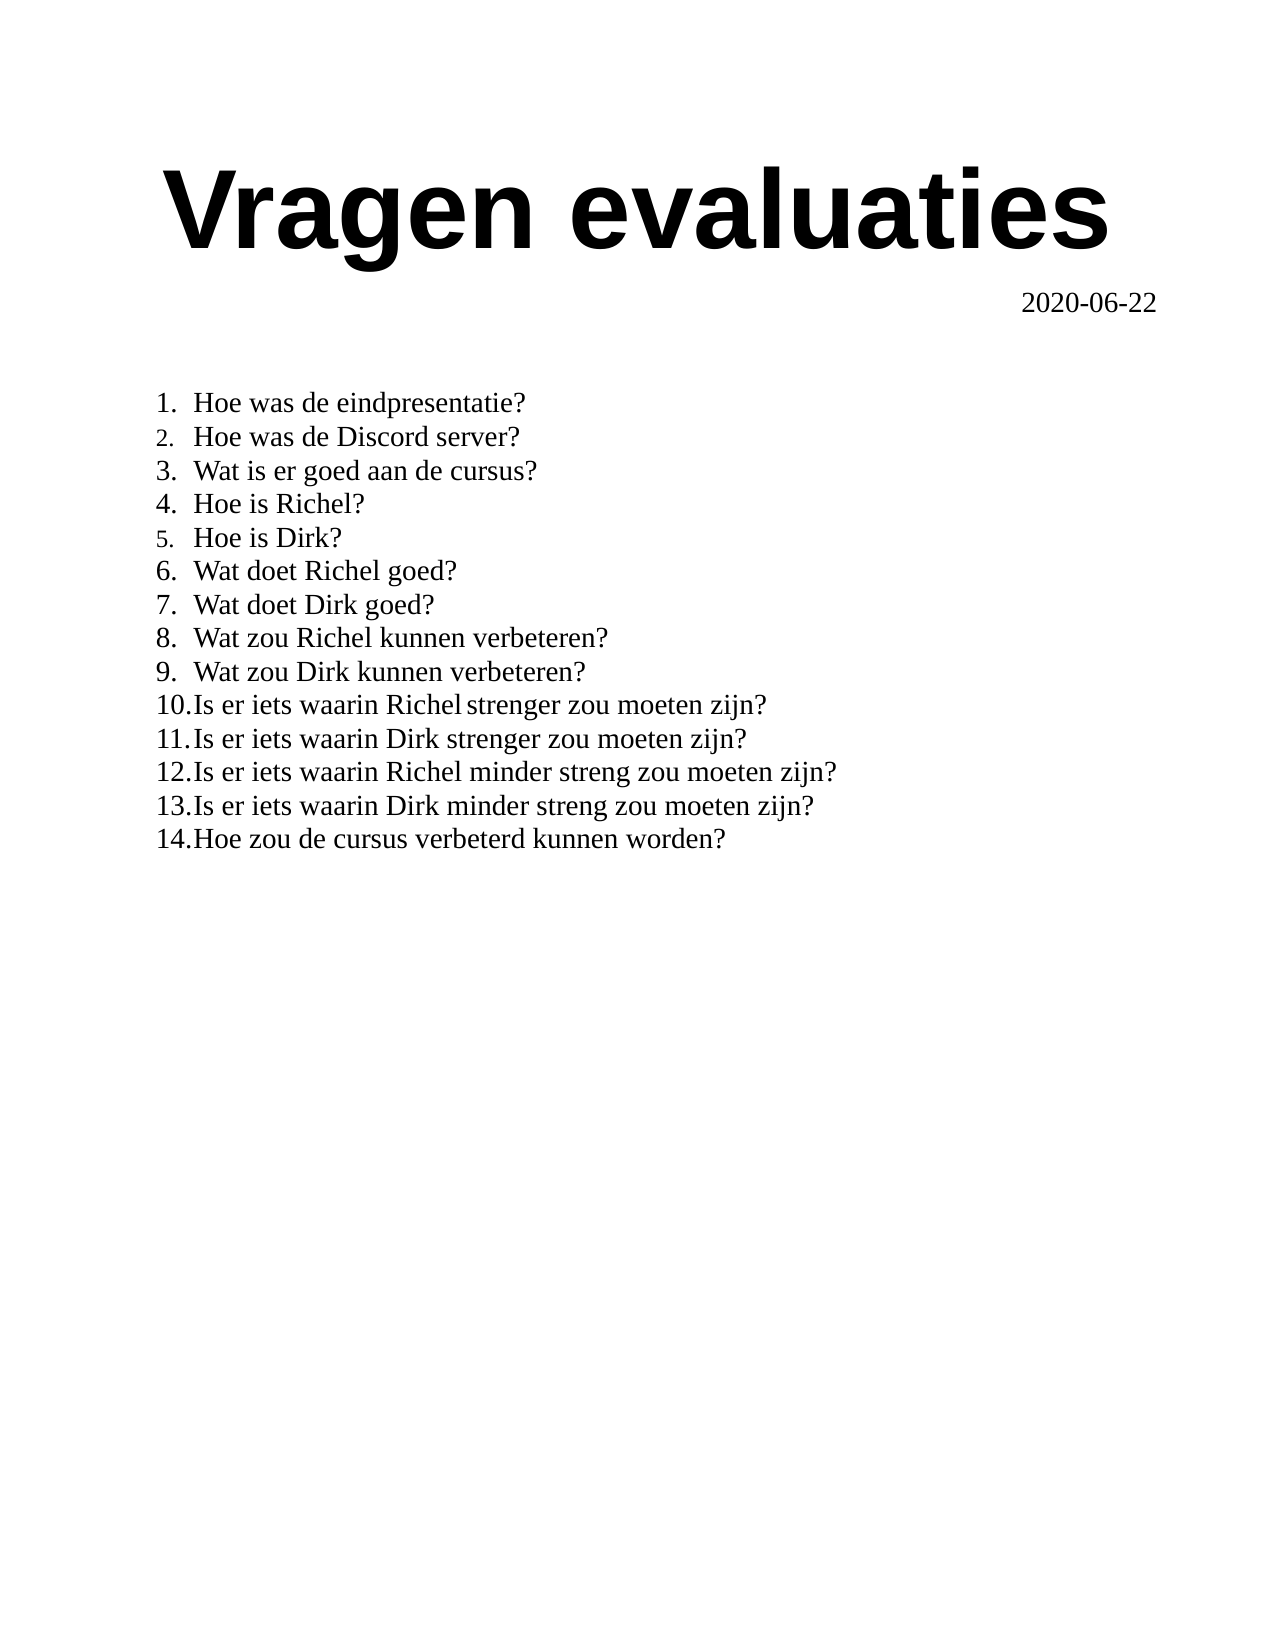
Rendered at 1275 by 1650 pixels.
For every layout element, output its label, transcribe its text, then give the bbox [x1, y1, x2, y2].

text 2020-06-22 [118, 285, 1157, 318]
list Hoe is Dirk? [156, 520, 1157, 553]
list Hoe zou de cursus verbeterd kunnen worden? [156, 822, 1157, 855]
list Wat doet Dirk goed? [156, 587, 1157, 620]
list Is er iets waarin Dirk strenger zou moeten zijn? [156, 721, 1157, 754]
list Wat zou Dirk kunnen verbeteren? [156, 654, 1157, 687]
list Wat zou Richel kunnen verbeteren? [156, 620, 1157, 654]
list Is er iets waarin Richel strenger zou moeten zijn? [156, 687, 1157, 721]
list Wat is er goed aan de cursus? [156, 453, 1157, 486]
list Wat doet Richel goed? [156, 553, 1157, 587]
list Is er iets waarin Dirk minder streng zou moeten zijn? [156, 788, 1157, 822]
list Hoe was de eindpresentatie? [156, 386, 1157, 419]
list Is er iets waarin Richel minder streng zou moeten zijn? [156, 754, 1157, 788]
list Hoe is Richel? [156, 486, 1157, 520]
title Vragen evaluaties [118, 143, 1157, 272]
list Hoe was de Discord server? [156, 419, 1157, 453]
